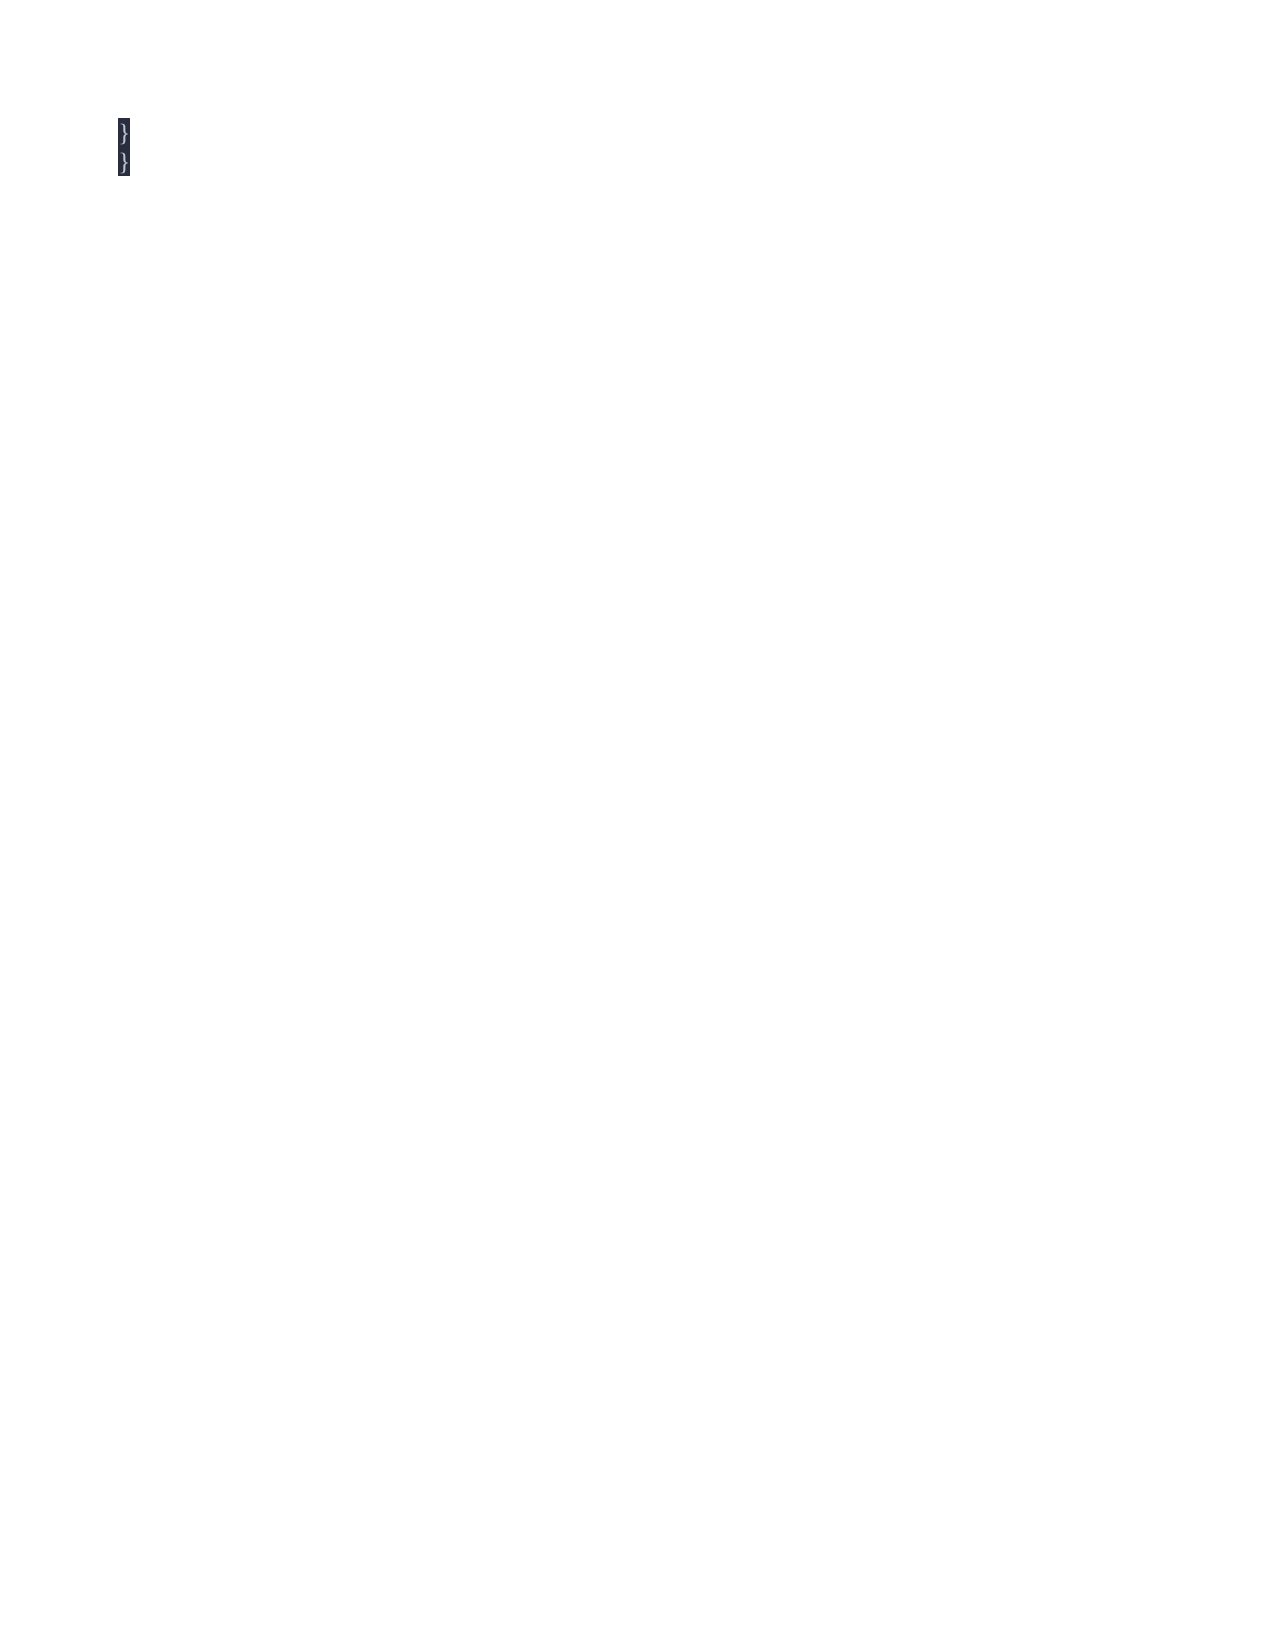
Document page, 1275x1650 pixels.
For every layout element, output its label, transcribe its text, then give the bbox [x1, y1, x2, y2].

text } [118, 147, 1157, 176]
text } [118, 118, 1157, 147]
